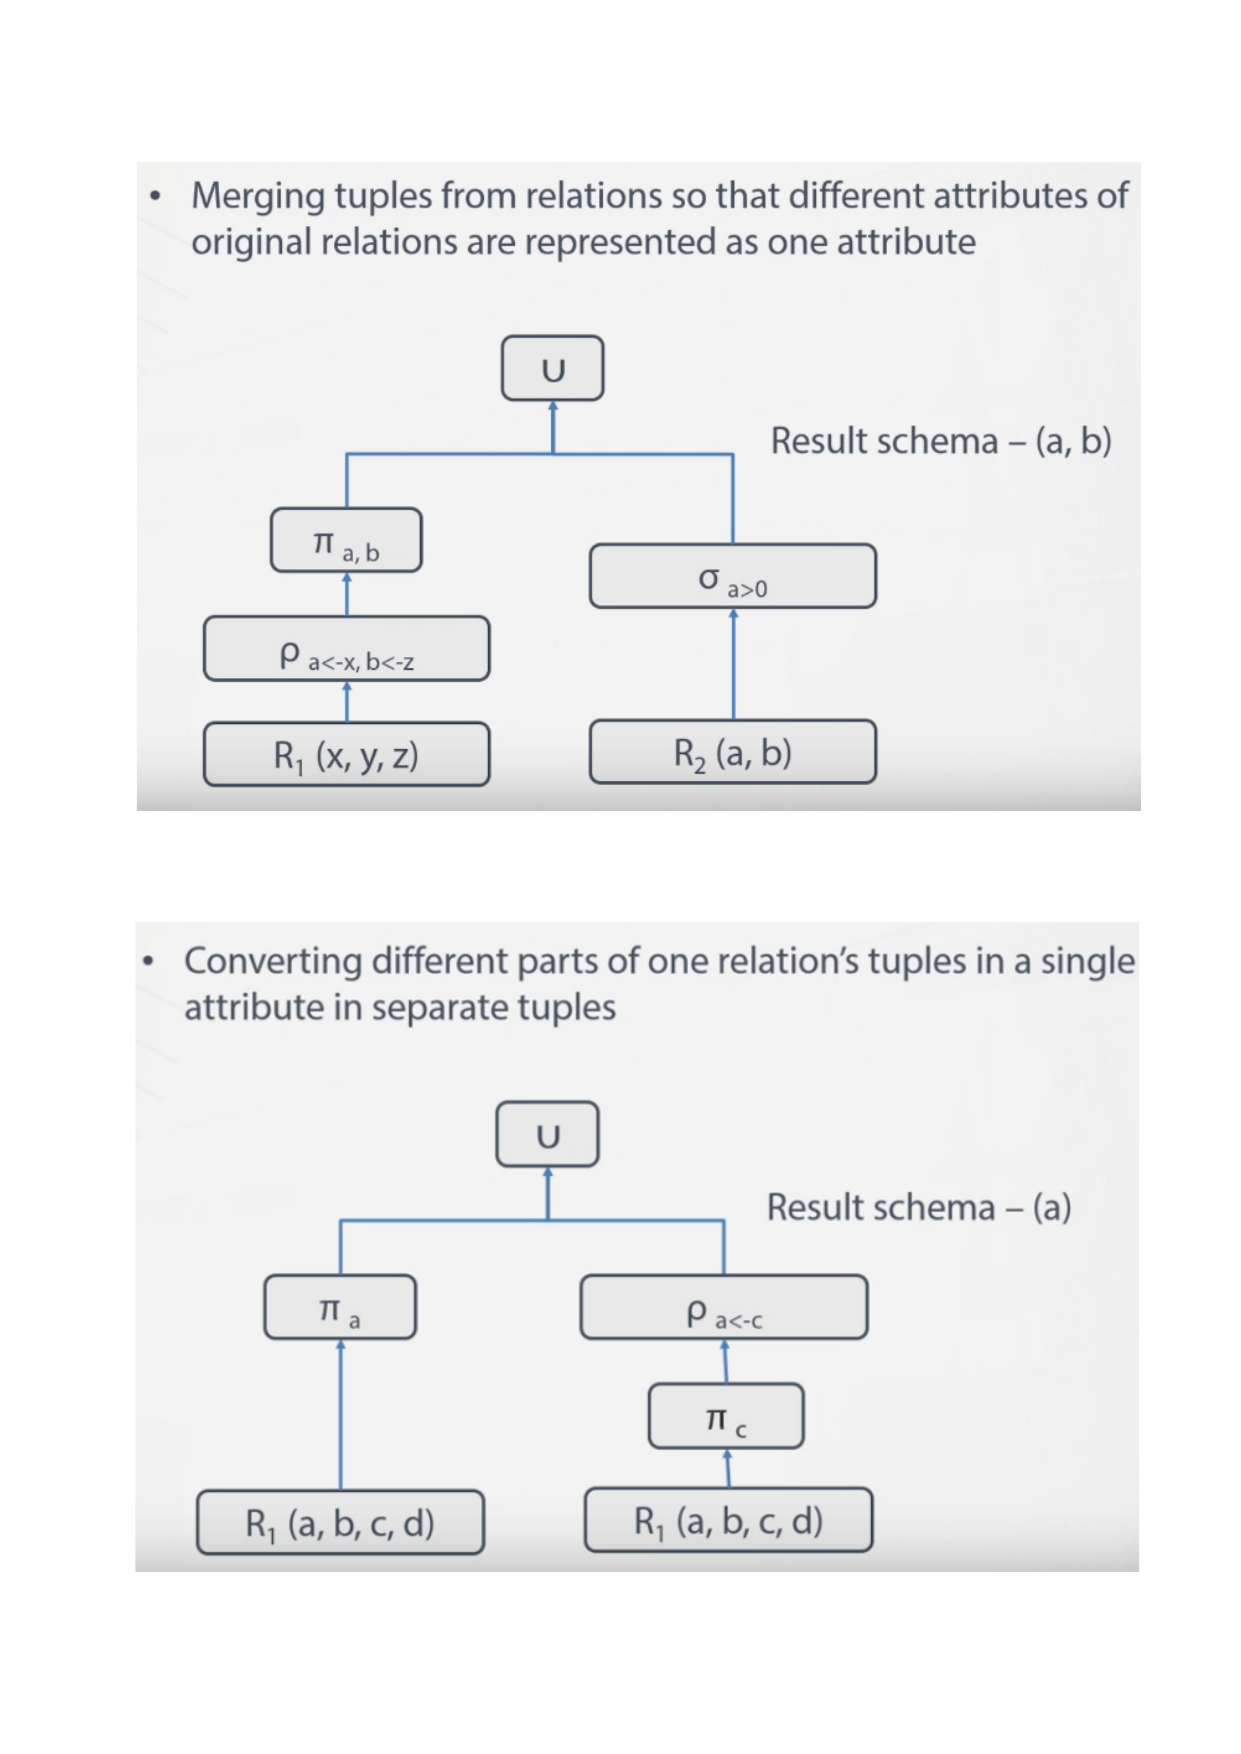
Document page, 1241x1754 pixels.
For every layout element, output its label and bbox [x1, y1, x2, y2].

picture [136, 162, 1141, 811]
picture [135, 922, 1140, 1572]
